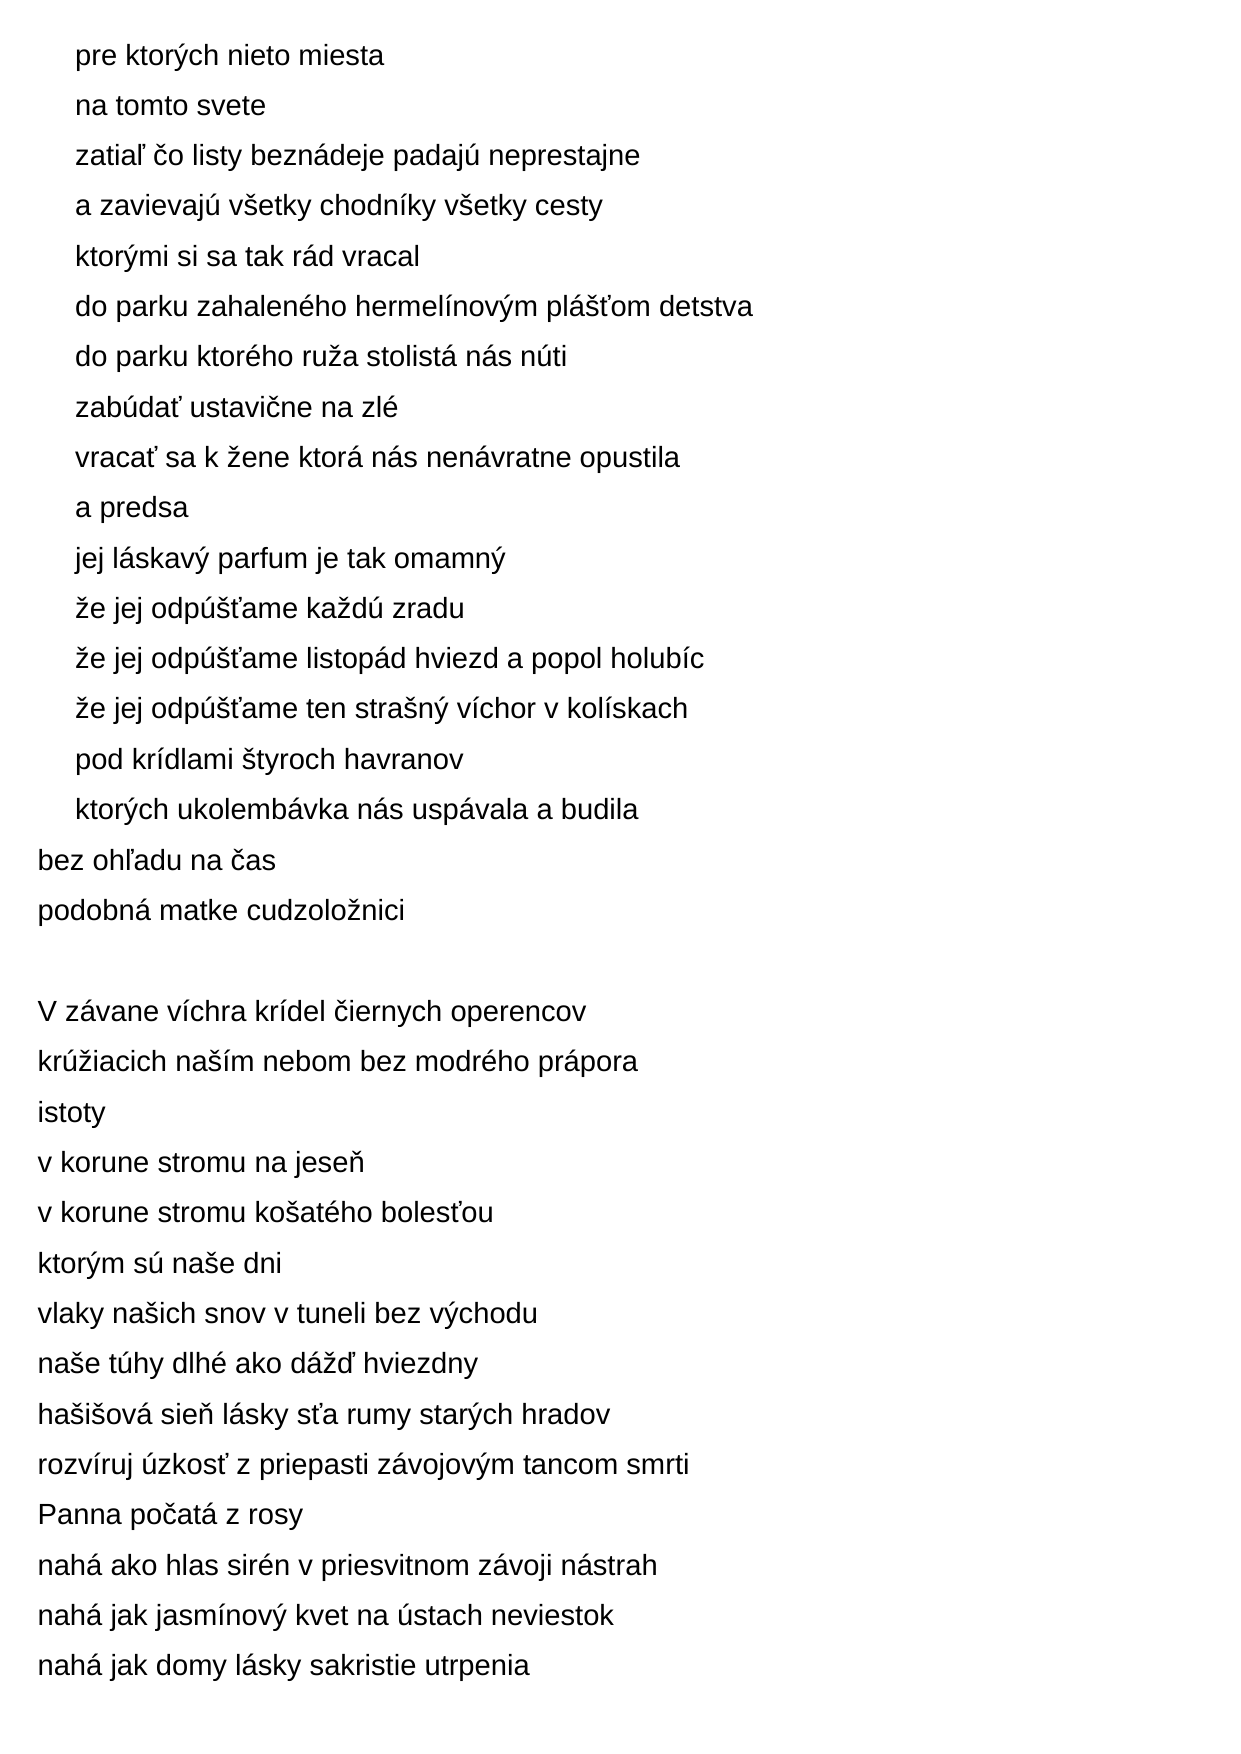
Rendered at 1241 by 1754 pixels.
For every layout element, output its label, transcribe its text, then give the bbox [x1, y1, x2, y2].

text a zavievajú všetky chodníky všetky cesty [37, 188, 1089, 222]
text bez ohľadu na čas [37, 842, 1089, 876]
text ktorým sú naše dni [37, 1246, 1089, 1279]
text zabúdať ustavične na zlé [37, 390, 1089, 423]
text Panna počatá z rosy [37, 1497, 1089, 1531]
text nahá jak domy lásky sakristie utrpenia [37, 1648, 1089, 1682]
text naše túhy dlhé ako dážď hviezdny [37, 1346, 1089, 1380]
text v korune stromu na jeseň [37, 1145, 1089, 1179]
text hašišová sieň lásky sťa rumy starých hradov [37, 1397, 1089, 1430]
text že jej odpúšťame ten strašný víchor v kolískach [37, 692, 1089, 725]
text ktorými si sa tak rád vracal [37, 239, 1089, 272]
text rozvíruj úzkosť z priepasti závojovým tancom smrti [37, 1447, 1089, 1481]
text ktorých ukolembávka nás uspávala a budila [37, 792, 1089, 826]
text istoty [37, 1095, 1089, 1128]
text že jej odpúšťame každú zradu [37, 591, 1089, 624]
text zatiaľ čo listy beznádeje padajú neprestajne [37, 138, 1089, 172]
text nahá jak jasmínový kvet na ústach neviestok [37, 1598, 1089, 1631]
text a predsa [37, 490, 1089, 524]
text V závane víchra krídel čiernych operencov [37, 994, 1089, 1028]
text pod krídlami štyroch havranov [37, 742, 1089, 775]
text že jej odpúšťame listopád hviezd a popol holubíc [37, 641, 1089, 675]
text pre ktorých nieto miesta [37, 37, 1089, 71]
text vlaky našich snov v tuneli bez východu [37, 1296, 1089, 1329]
text na tomto svete [37, 88, 1089, 121]
text podobná matke cudzoložnici [37, 893, 1089, 926]
text vracať sa k žene ktorá nás nenávratne opustila [37, 440, 1089, 473]
text krúžiacich naším nebom bez modrého prápora [37, 1044, 1089, 1078]
text do parku zahaleného hermelínovým plášťom detstva [37, 289, 1089, 323]
text do parku ktorého ruža stolistá nás núti [37, 339, 1089, 373]
text jej láskavý parfum je tak omamný [37, 541, 1089, 574]
text nahá ako hlas sirén v priesvitnom závoji nástrah [37, 1548, 1089, 1581]
text v korune stromu košatého bolesťou [37, 1195, 1089, 1229]
